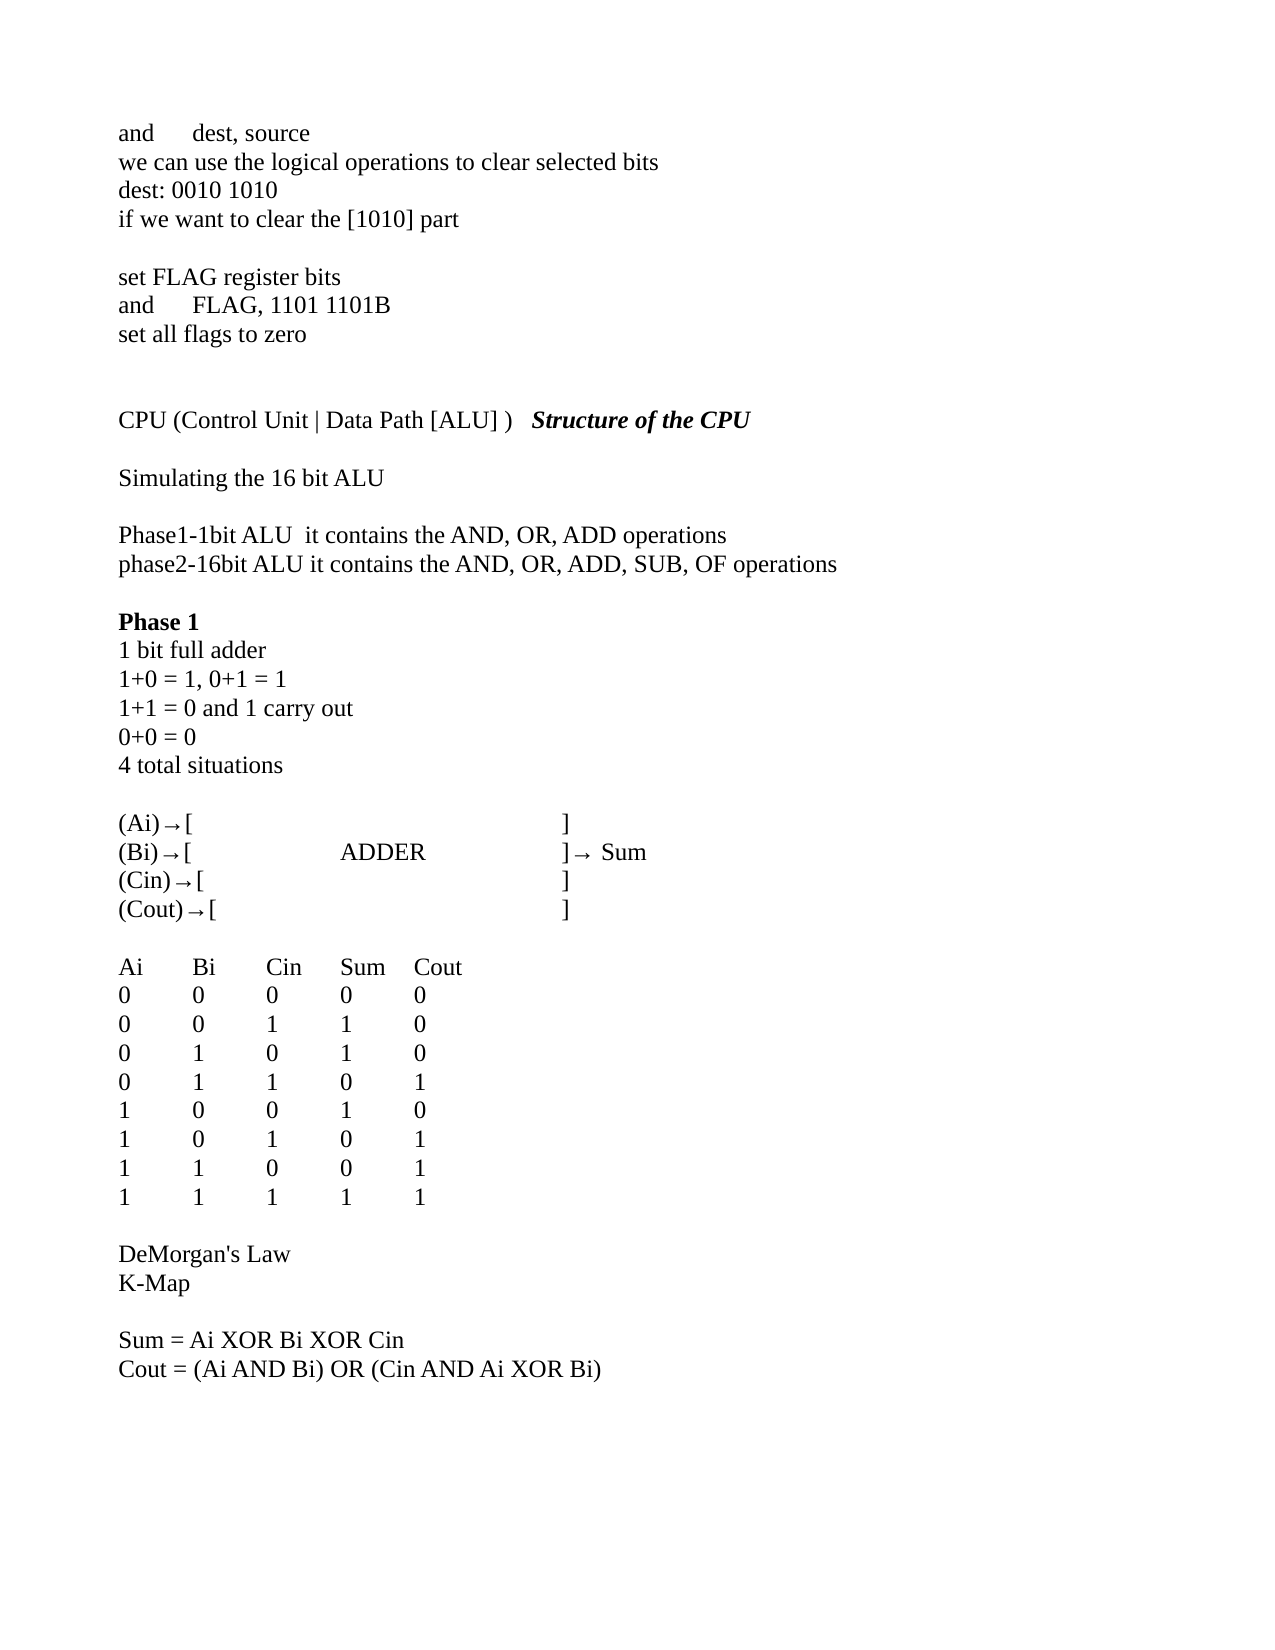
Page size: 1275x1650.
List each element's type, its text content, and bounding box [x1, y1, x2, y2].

text Phase1-1bit ALU it contains the AND, OR, ADD operations [118, 521, 1157, 549]
text (Ai)→[ ] [118, 808, 1157, 837]
text CPU (Control Unit | Data Path [ALU] ) Structure of the CPU [118, 406, 1157, 434]
text set FLAG register bits [118, 262, 1157, 291]
text and FLAG, 1101 1101B [118, 291, 1157, 319]
text K-Map [118, 1268, 1157, 1297]
text (Bi)→[ ADDER ]→ Sum [118, 837, 1157, 866]
text 0 1 1 0 1 [118, 1067, 1157, 1096]
text (Cin)→[ ] [118, 866, 1157, 894]
text 1 bit full adder [118, 636, 1157, 664]
text and dest, source [118, 118, 1157, 147]
text 1+0 = 1, 0+1 = 1 [118, 664, 1157, 693]
text 0 0 0 0 0 [118, 981, 1157, 1009]
text 1 1 1 1 1 [118, 1182, 1157, 1211]
text Phase 1 [118, 607, 1157, 636]
text 0 0 1 1 0 [118, 1009, 1157, 1038]
text 1 0 1 0 1 [118, 1124, 1157, 1153]
text set all flags to zero [118, 319, 1157, 348]
text 1 0 0 1 0 [118, 1096, 1157, 1124]
text Sum = Ai XOR Bi XOR Cin [118, 1326, 1157, 1354]
text 1+1 = 0 and 1 carry out [118, 693, 1157, 722]
text if we want to clear the [1010] part [118, 204, 1157, 233]
text dest: 0010 1010 [118, 176, 1157, 204]
text DeMorgan's Law [118, 1239, 1157, 1268]
text 1 1 0 0 1 [118, 1153, 1157, 1182]
text Simulating the 16 bit ALU [118, 463, 1157, 492]
text Ai Bi Cin Sum Cout [118, 952, 1157, 981]
text 4 total situations [118, 751, 1157, 779]
text 0 1 0 1 0 [118, 1038, 1157, 1067]
text 0+0 = 0 [118, 722, 1157, 751]
text we can use the logical operations to clear selected bits [118, 147, 1157, 176]
text (Cout)→[ ] [118, 894, 1157, 923]
text Cout = (Ai AND Bi) OR (Cin AND Ai XOR Bi) [118, 1354, 1157, 1383]
text phase2-16bit ALU it contains the AND, OR, ADD, SUB, OF operations [118, 549, 1157, 578]
